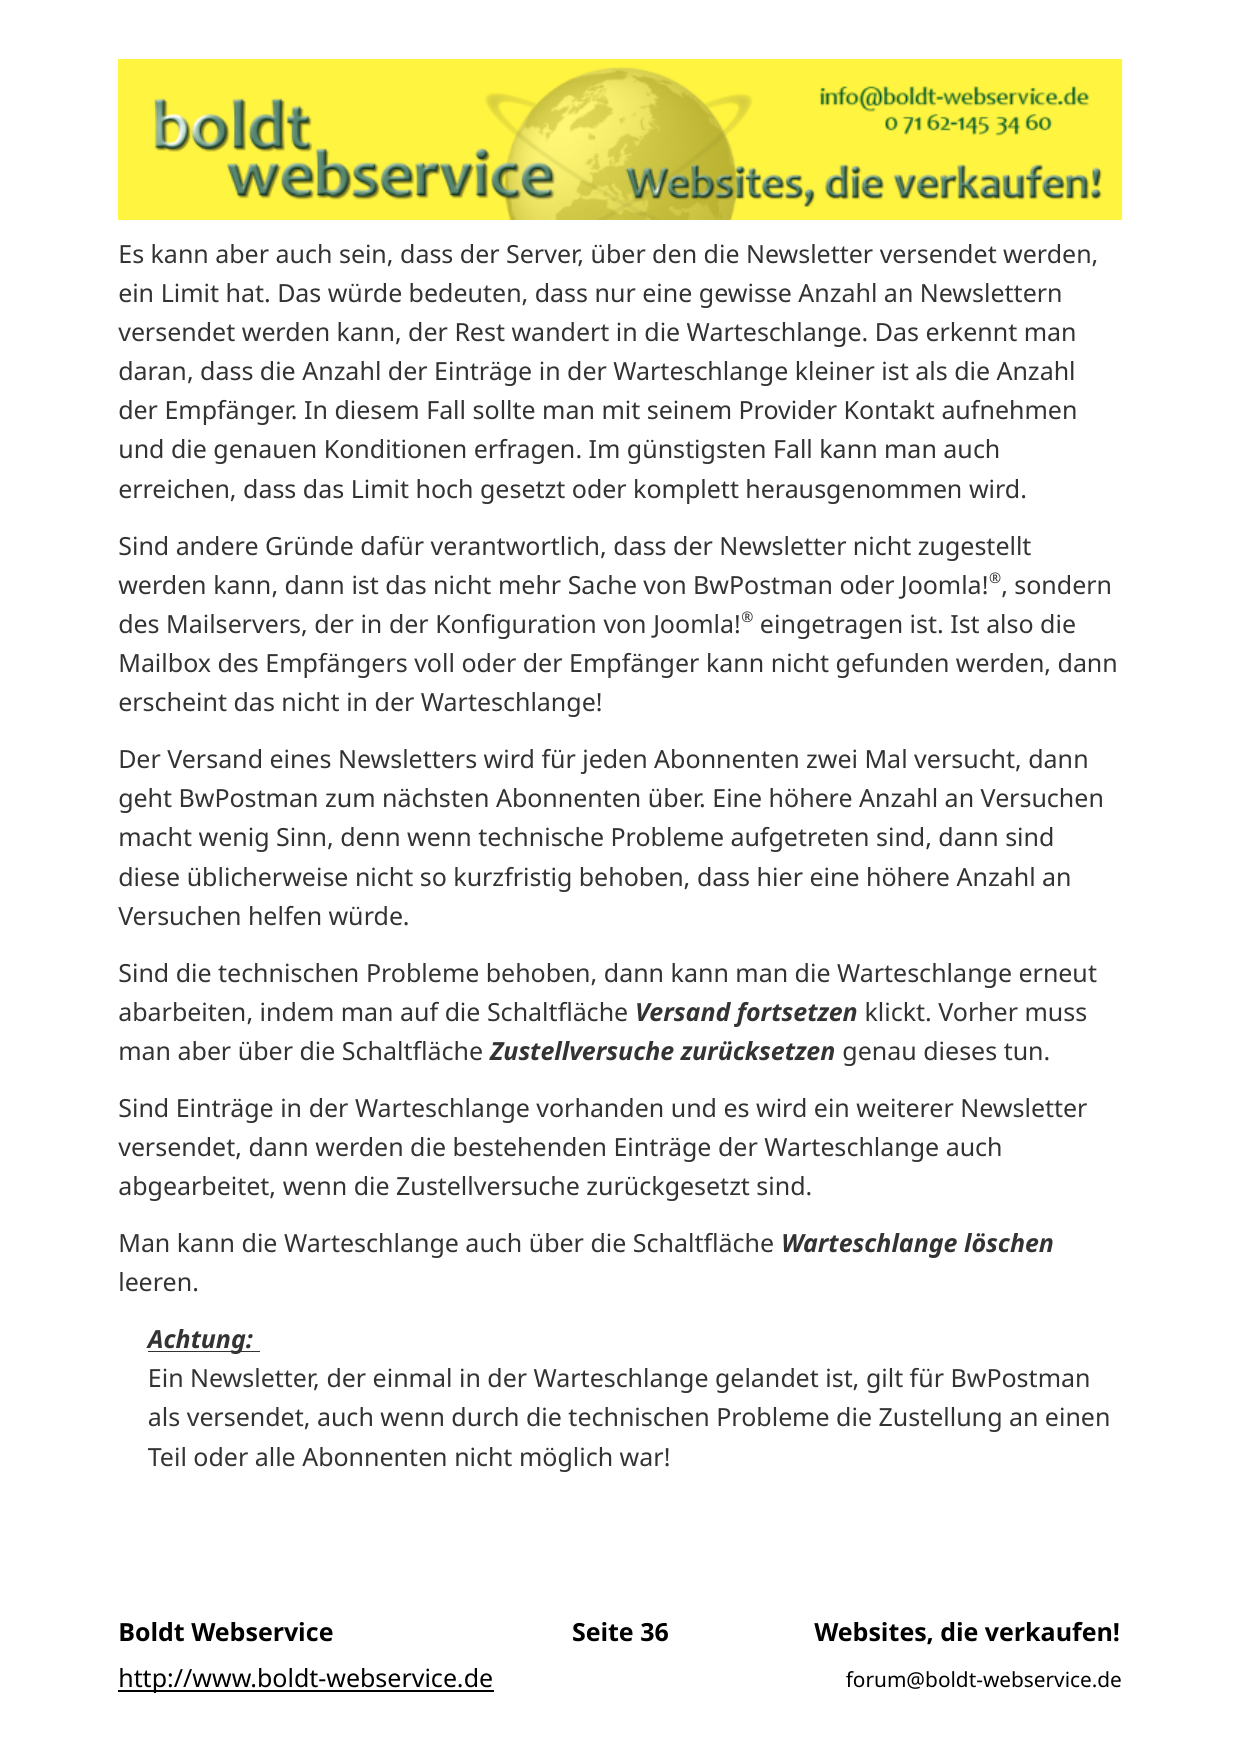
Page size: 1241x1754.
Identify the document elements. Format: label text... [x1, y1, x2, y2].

text Sind die technischen Probleme behoben, dann kann man die Warteschlange erneut abarbeiten, indem man auf die Schaltfläche Versand fortsetzen klickt. Vorher muss man aber über die Schaltfläche Zustellversuche zurücksetzen genau dieses tun. [118, 955, 1122, 1068]
text Der Versand eines Newsletters wird für jeden Abonnenten zwei Mal versucht, dann geht BwPostman zum nächsten Abonnenten über. Eine höhere Anzahl an Versuchen macht wenig Sinn, denn wenn technische Probleme aufgetreten sind, dann sind diese üblicherweise nicht so kurzfristig behoben, dass hier eine höhere Anzahl an Versuchen helfen würde. [118, 742, 1122, 932]
picture [118, 59, 1123, 220]
text Sind andere Gründe dafür verantwortlich, dass der Newsletter nicht zugestellt werden kann, dann ist das nicht mehr Sache von BwPostman oder Joomla!®, sondern des Mailservers, der in der Konfiguration von Joomla!® eingetragen ist. Ist also die Mailbox des Empfängers voll oder der Empfänger kann nicht gefunden werden, dann erscheint das nicht in der Warteschlange! [118, 528, 1122, 719]
text Achtung: Ein Newsletter, der einmal in der Warteschlange gelandet ist, gilt für BwPostman als versendet, auch wenn durch die technischen Probleme die Zustellung an einen Teil oder alle Abonnenten nicht möglich war! [148, 1322, 1122, 1473]
text Es kann aber auch sein, dass der Server, über den die Newsletter versendet werden, ein Limit hat. Das würde bedeuten, dass nur eine gewisse Anzahl an Newslettern versendet werden kann, der Rest wandert in die Warteschlange. Das erkennt man daran, dass die Anzahl der Einträge in der Warteschlange kleiner ist als die Anzahl der Empfänger. In diesem Fall sollte man mit seinem Provider Kontakt aufnehmen und die genauen Konditionen erfragen. Im günstigsten Fall kann man auch erreichen, dass das Limit hoch gesetzt oder komplett herausgenommen wird. [118, 236, 1122, 505]
text Man kann die Warteschlange auch über die Schaltfläche Warteschlange löschen leeren. [118, 1226, 1122, 1299]
text Sind Einträge in der Warteschlange vorhanden und es wird ein weiterer Newsletter versendet, dann werden die bestehenden Einträge der Warteschlange auch abgearbeitet, wenn die Zustellversuche zurückgesetzt sind. [118, 1090, 1122, 1203]
